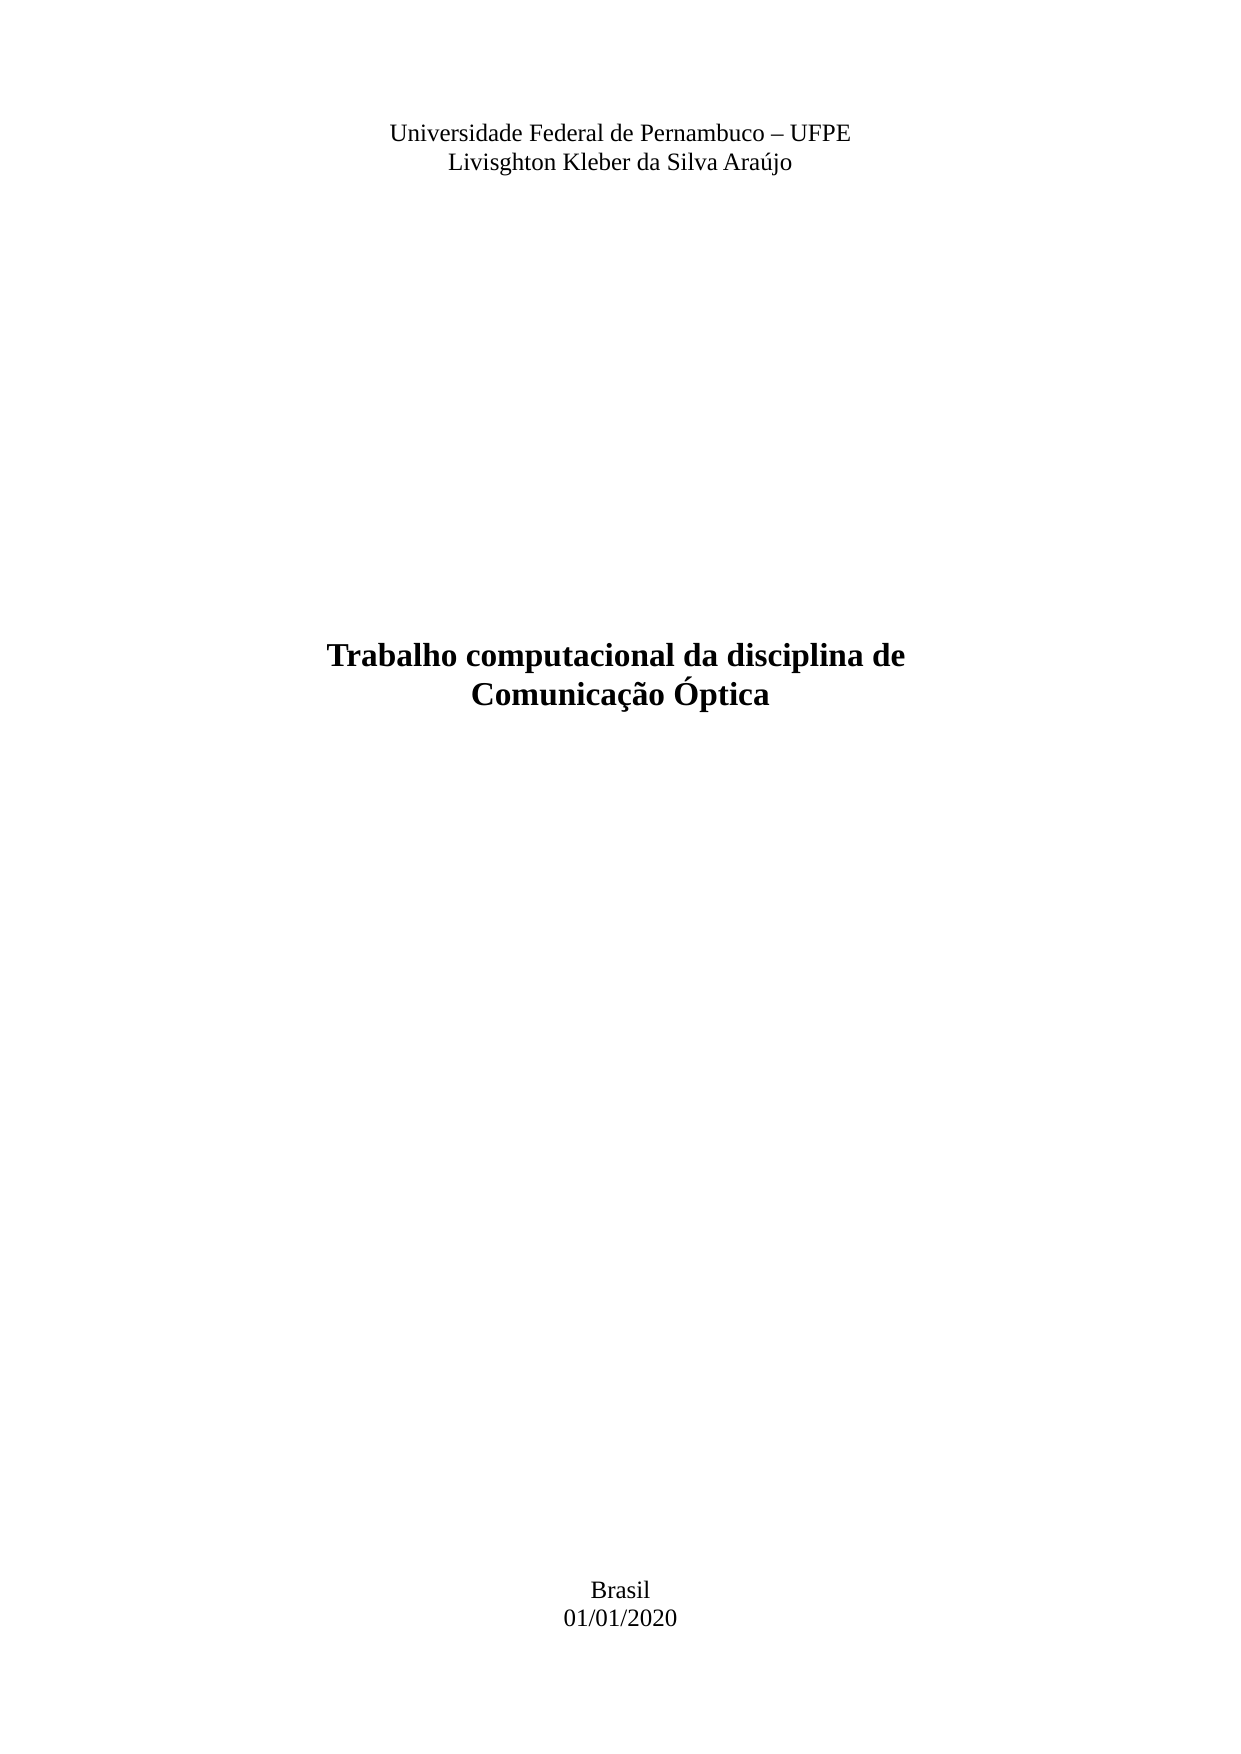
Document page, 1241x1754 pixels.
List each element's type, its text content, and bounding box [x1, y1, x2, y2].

text Trabalho computacional da disciplina de [118, 636, 1122, 674]
text 01/01/2020 [118, 1603, 1122, 1632]
text Livisghton Kleber da Silva Araújo [118, 147, 1122, 176]
text Comunicação Óptica [118, 674, 1122, 712]
text Brasil [118, 1575, 1122, 1603]
text Universidade Federal de Pernambuco – UFPE [118, 118, 1122, 147]
